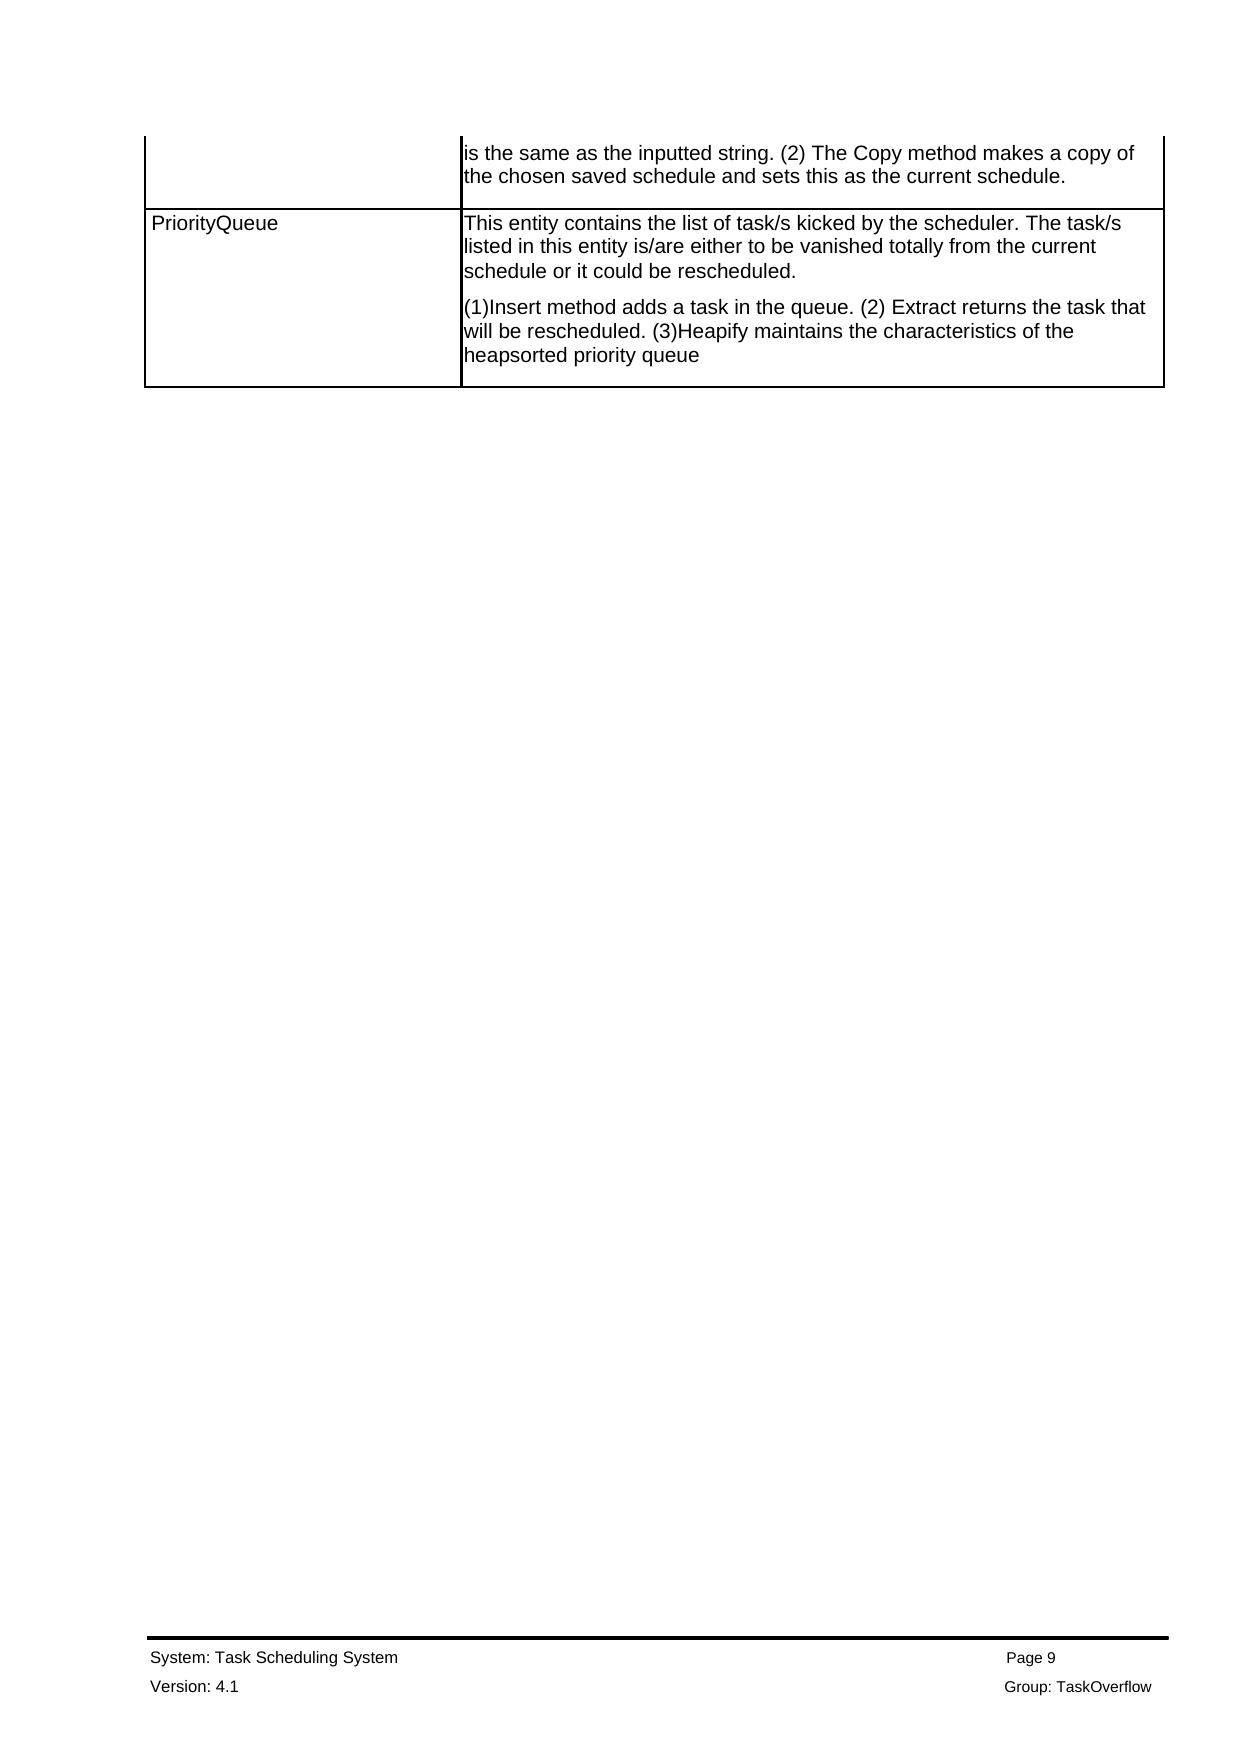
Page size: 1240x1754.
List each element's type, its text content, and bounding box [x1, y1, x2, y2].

table_cell the chosen saved schedule and sets this as the current schedule. [463, 165, 1163, 189]
table_header is the same as the inputted string. (2) The Copy method makes a copy of [463, 136, 1163, 165]
table_cell [463, 367, 1163, 386]
table_cell [146, 165, 460, 189]
table_cell will be rescheduled. (3)Heapify maintains the characteristics of the [463, 319, 1163, 343]
table_cell [146, 189, 460, 208]
table_cell (1)Insert method adds a task in the queue. (2) Extract returns the task that [463, 283, 1163, 319]
text Version: 4.1 Group: TaskOverflow [150, 1669, 1162, 1697]
table_cell [146, 235, 460, 259]
table_cell [146, 319, 460, 343]
table_header [146, 136, 460, 165]
table_cell [146, 259, 460, 283]
table_cell schedule or it could be rescheduled. [463, 259, 1163, 283]
table_cell PriorityQueue [146, 210, 460, 235]
table_cell [463, 189, 1163, 208]
text System: Task Scheduling System Page 9 [150, 1640, 1162, 1668]
table_cell [146, 367, 460, 386]
table_cell listed in this entity is/are either to be vanished totally from the current [463, 235, 1163, 259]
table_cell [146, 343, 460, 367]
table_cell heapsorted priority queue [463, 343, 1163, 367]
table_cell This entity contains the list of task/s kicked by the scheduler. The task/s [463, 210, 1163, 235]
table_cell [146, 283, 460, 319]
